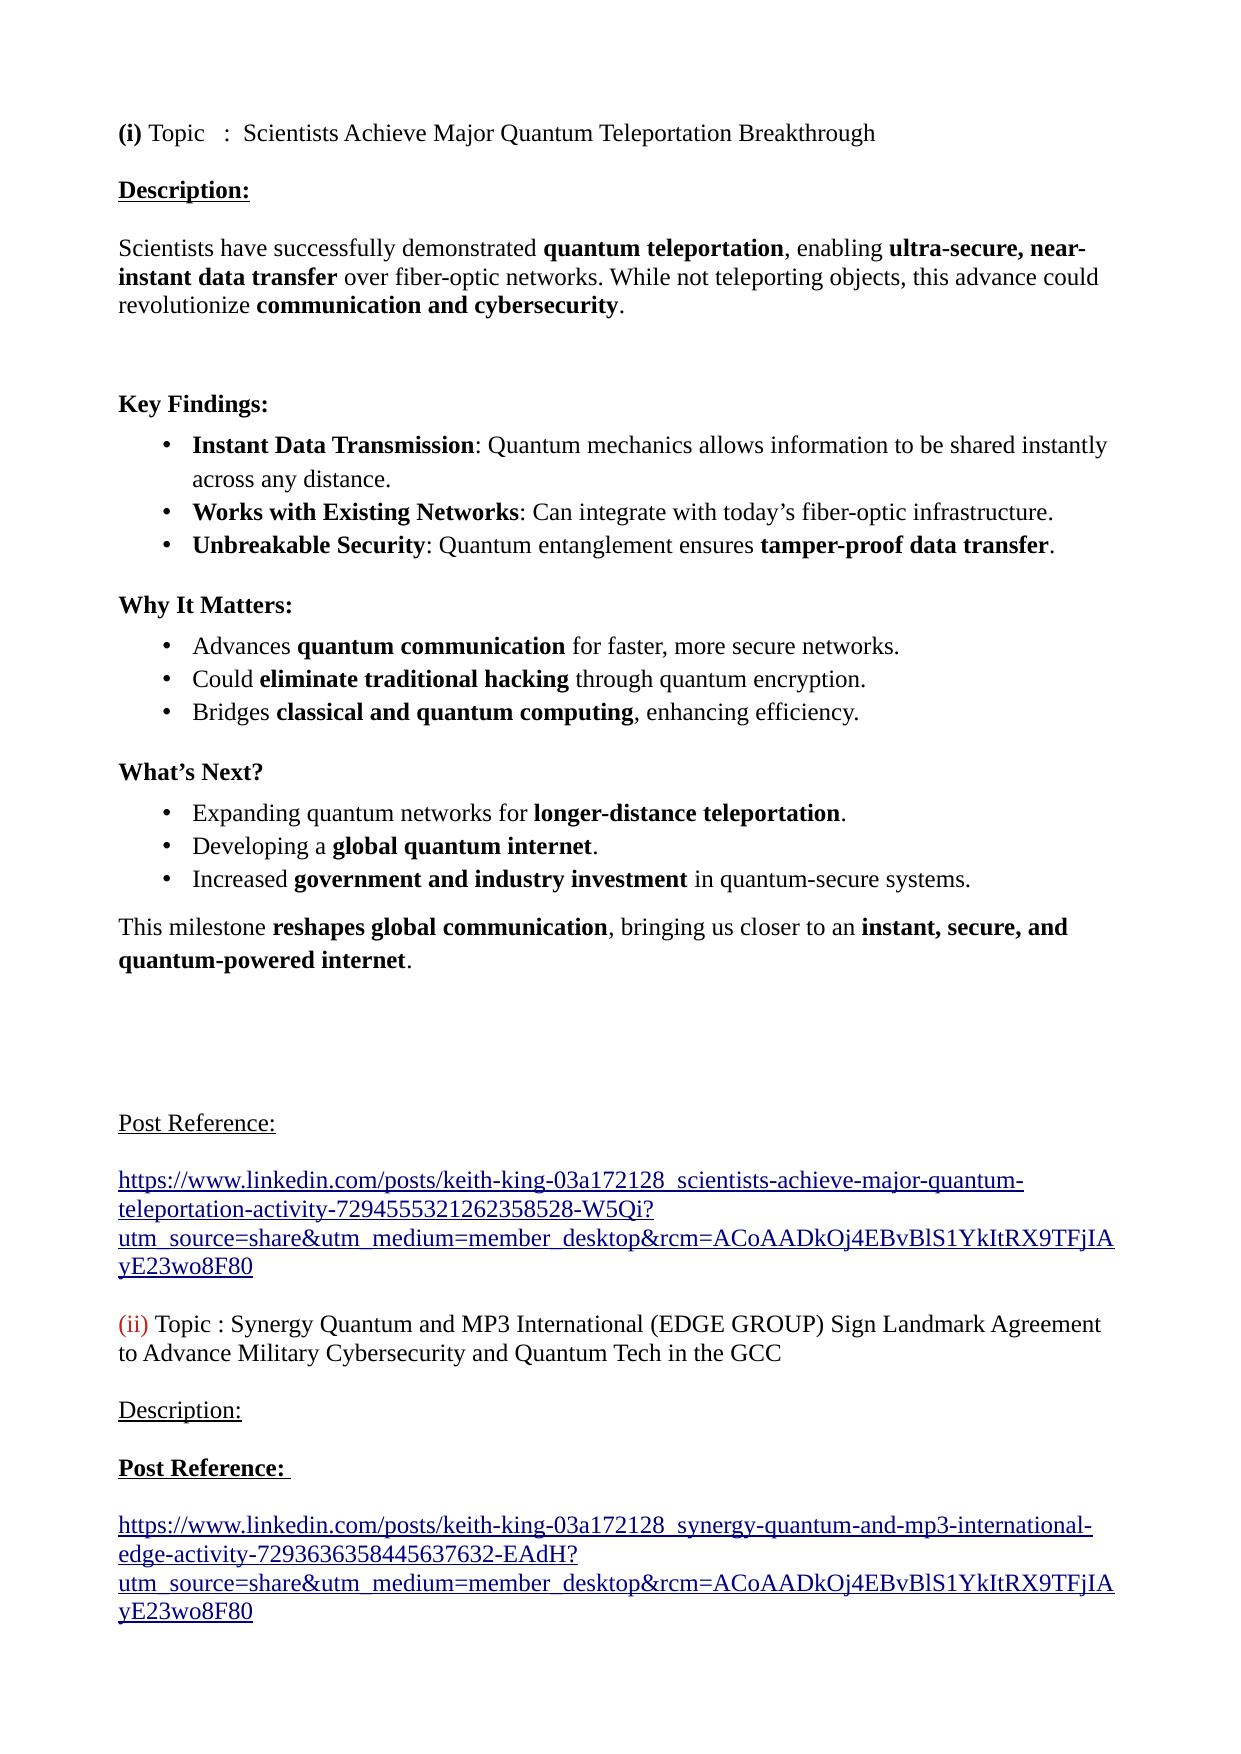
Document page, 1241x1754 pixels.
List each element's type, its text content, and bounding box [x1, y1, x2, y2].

list Unbreakable Security: Quantum entanglement ensures tamper-proof data transfer. [162, 530, 1122, 558]
list Developing a global quantum internet. [162, 831, 1122, 860]
list Advances quantum communication for faster, more secure networks. [162, 631, 1122, 660]
list Instant Data Transmission: Quantum mechanics allows information to be shared instantly across any distance. [162, 431, 1122, 492]
list Increased government and industry investment in quantum-secure systems. [162, 864, 1122, 893]
text This milestone reshapes global communication, bringing us closer to an instant, secure, and quantum-powered internet. [118, 912, 1122, 974]
subtitle Key Findings: [118, 332, 1122, 418]
text (i) Topic : Scientists Achieve Major Quantum Teleportation Breakthrough Description: Scientists have successfully demonstrated quantum teleportation, enabling ultra-secure, near-instant data transfer over fiber-optic networks. While not teleporting objects, this advance could revolutionize communication and cybersecurity. [118, 118, 1122, 319]
subtitle What’s Next? [118, 757, 1122, 786]
list Bridges classical and quantum computing, enhancing efficiency. [162, 697, 1122, 726]
list Could eliminate traditional hacking through quantum encryption. [162, 664, 1122, 693]
list Expanding quantum networks for longer-distance teleportation. [162, 798, 1122, 827]
subtitle Why It Matters: [118, 590, 1122, 618]
text Post Reference: https://www.linkedin.com/posts/keith-king-03a172128_scientists-achieve-major-quantum-teleportation-activity-7294555321262358528-W5Qi?utm_source=share&utm_medium=member_desktop&rcm=ACoAADkOj4EBvBlS1YkItRX9TFjIAyE23wo8F80 (ii) Topic : Synergy Quantum and MP3 International (EDGE GROUP) Sign Landmark Agreement to Advance Military Cybersecurity and Quantum Tech in the GCC Description: Post Reference: https://www.linkedin.com/posts/keith-king-03a172128_synergy-quantum-and-mp3-international-edge-activity-7293636358445637632-EAdH?utm_source=share&utm_medium=member_desktop&rcm=ACoAADkOj4EBvBlS1YkItRX9TFjIAyE23wo8F80 [118, 993, 1122, 1625]
list Works with Existing Networks: Can integrate with today’s fiber-optic infrastructure. [162, 497, 1122, 525]
